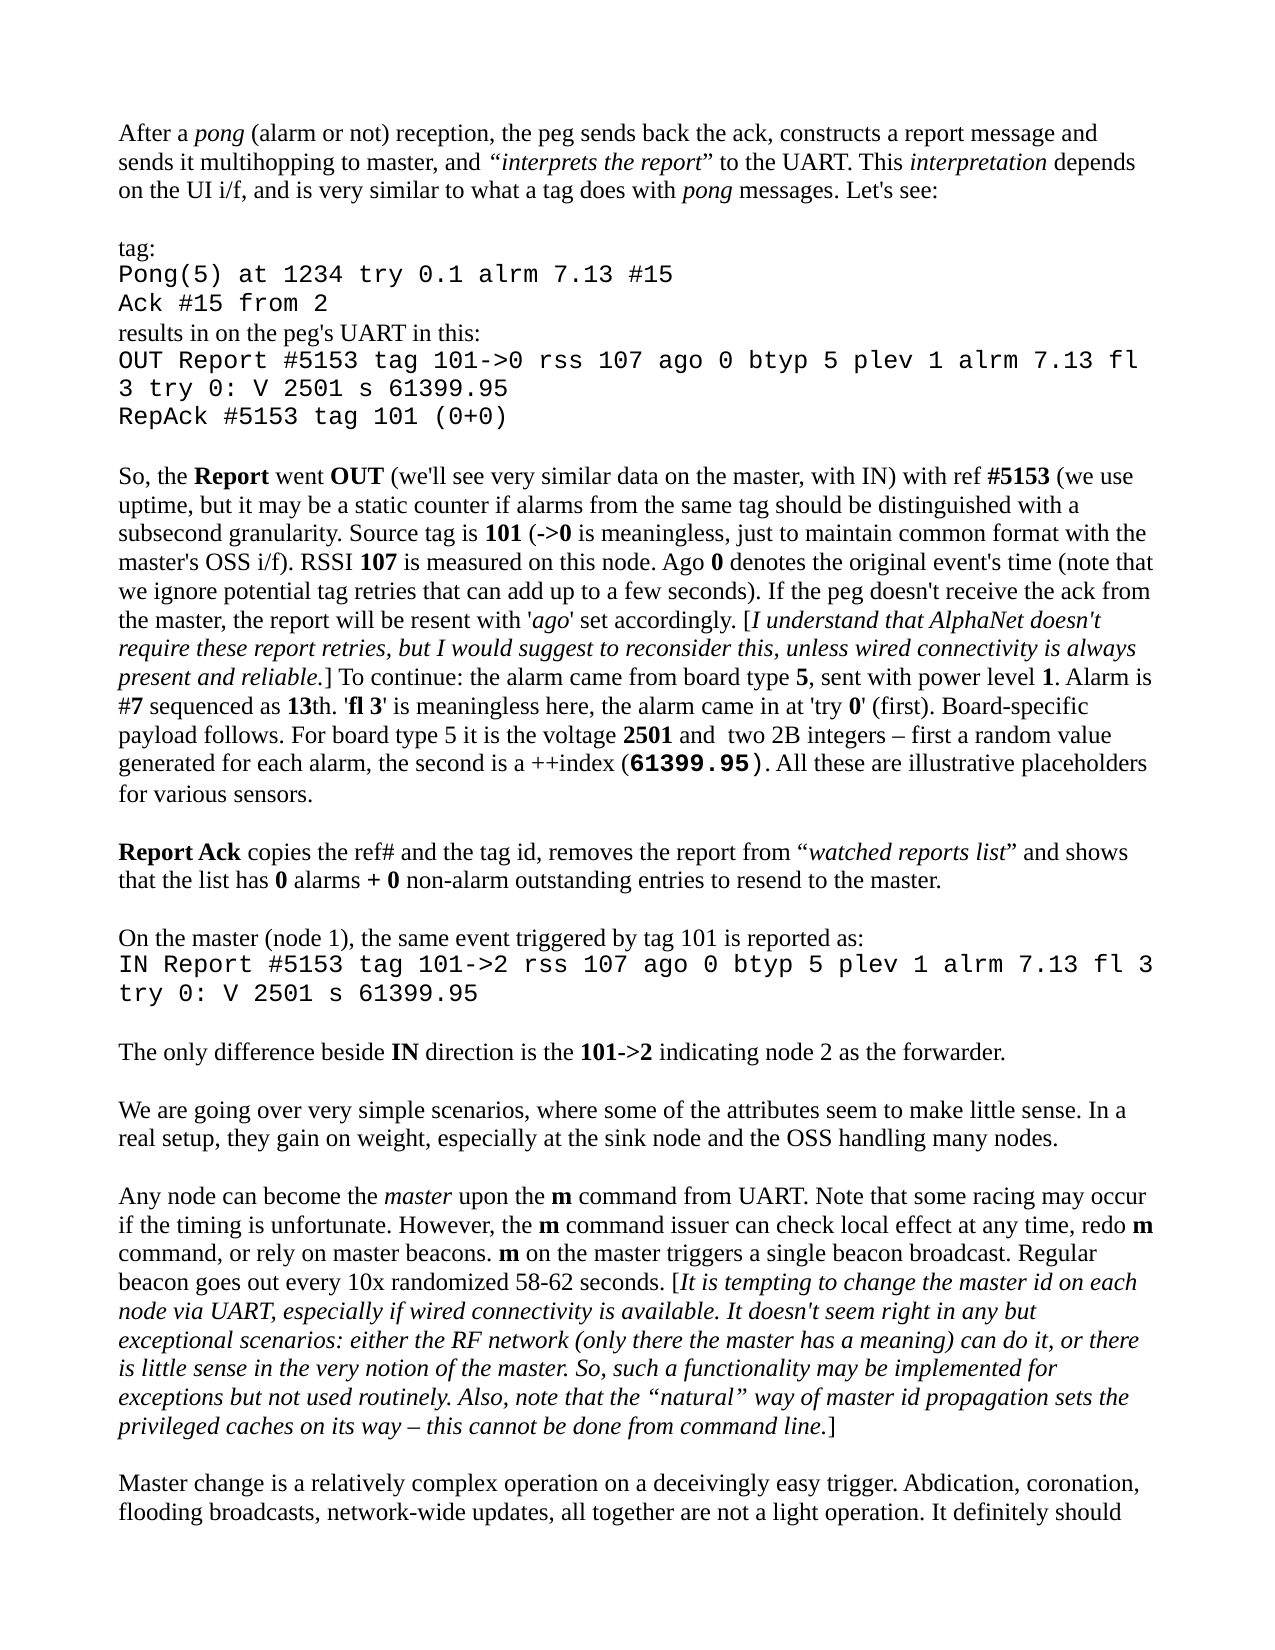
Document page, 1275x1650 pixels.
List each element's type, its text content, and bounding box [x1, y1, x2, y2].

text Ack #15 from 2 [118, 290, 1157, 318]
text Any node can become the master upon the m command from UART. Note that some racing may occur if the timing is unfortunate. However, the m command issuer can check local effect at any time, redo m command, or rely on master beacons. m on the master triggers a single beacon broadcast. Regular beacon goes out every 10x randomized 58-62 seconds. [It is tempting to change the master id on each node via UART, especially if wired connectivity is available. It doesn't seem right in any but exceptional scenarios: either the RF network (only there the master has a meaning) can do it, or there is little sense in the very notion of the master. So, such a functionality may be implemented for exceptions but not used routinely. Also, note that the “natural” way of master id propagation sets the privileged caches on its way – this cannot be done from command line.] [118, 1181, 1157, 1440]
text OUT Report #5153 tag 101->0 rss 107 ago 0 btyp 5 plev 1 alrm 7.13 fl 3 try 0: V 2501 s 61399.95 [118, 347, 1157, 404]
text On the master (node 1), the same event triggered by tag 101 is reported as: [118, 923, 1157, 952]
text RepAck #5153 tag 101 (0+0) [118, 404, 1157, 432]
text IN Report #5153 tag 101->2 rss 107 ago 0 btyp 5 plev 1 alrm 7.13 fl 3 try 0: V 2501 s 61399.95 [118, 952, 1157, 1008]
text Master change is a relatively complex operation on a deceivingly easy trigger. Abdication, coronation, flooding broadcasts, network-wide updates, all together are not a light operation. It definitely should [118, 1468, 1157, 1526]
text Report Ack copies the ref# and the tag id, removes the report from “watched reports list” and shows that the list has 0 alarms + 0 non-alarm outstanding entries to resend to the master. [118, 837, 1157, 894]
text The only difference beside IN direction is the 101->2 indicating node 2 as the forwarder. [118, 1037, 1157, 1066]
text results in on the peg's UART in this: [118, 318, 1157, 347]
text tag: [118, 233, 1157, 262]
text After a pong (alarm or not) reception, the peg sends back the ack, constructs a report message and sends it multihopping to master, and “interprets the report” to the UART. This interpretation depends on the UI i/f, and is very similar to what a tag does with pong messages. Let's see: [118, 118, 1157, 204]
text So, the Report went OUT (we'll see very similar data on the master, with IN) with ref #5153 (we use uptime, but it may be a static counter if alarms from the same tag should be distinguished with a subsecond granularity. Source tag is 101 (->0 is meaningless, just to maintain common format with the master's OSS i/f). RSSI 107 is measured on this node. Ago 0 denotes the original event's time (note that we ignore potential tag retries that can add up to a few seconds). If the peg doesn't receive the ack from the master, the report will be resent with 'ago' set accordingly. [I understand that AlphaNet doesn't require these report retries, but I would suggest to reconsider this, unless wired connectivity is always present and reliable.] To continue: the alarm came from board type 5, sent with power level 1. Alarm is #7 sequenced as 13th. 'fl 3' is meaningless here, the alarm came in at 'try 0' (first). Board-specific payload follows. For board type 5 it is the voltage 2501 and two 2B integers – first a random value generated for each alarm, the second is a ++index (61399.95). All these are illustrative placeholders for various sensors. [118, 461, 1157, 808]
text We are going over very simple scenarios, where some of the attributes seem to make little sense. In a real setup, they gain on weight, especially at the sink node and the OSS handling many nodes. [118, 1095, 1157, 1152]
text Pong(5) at 1234 try 0.1 alrm 7.13 #15 [118, 262, 1157, 290]
